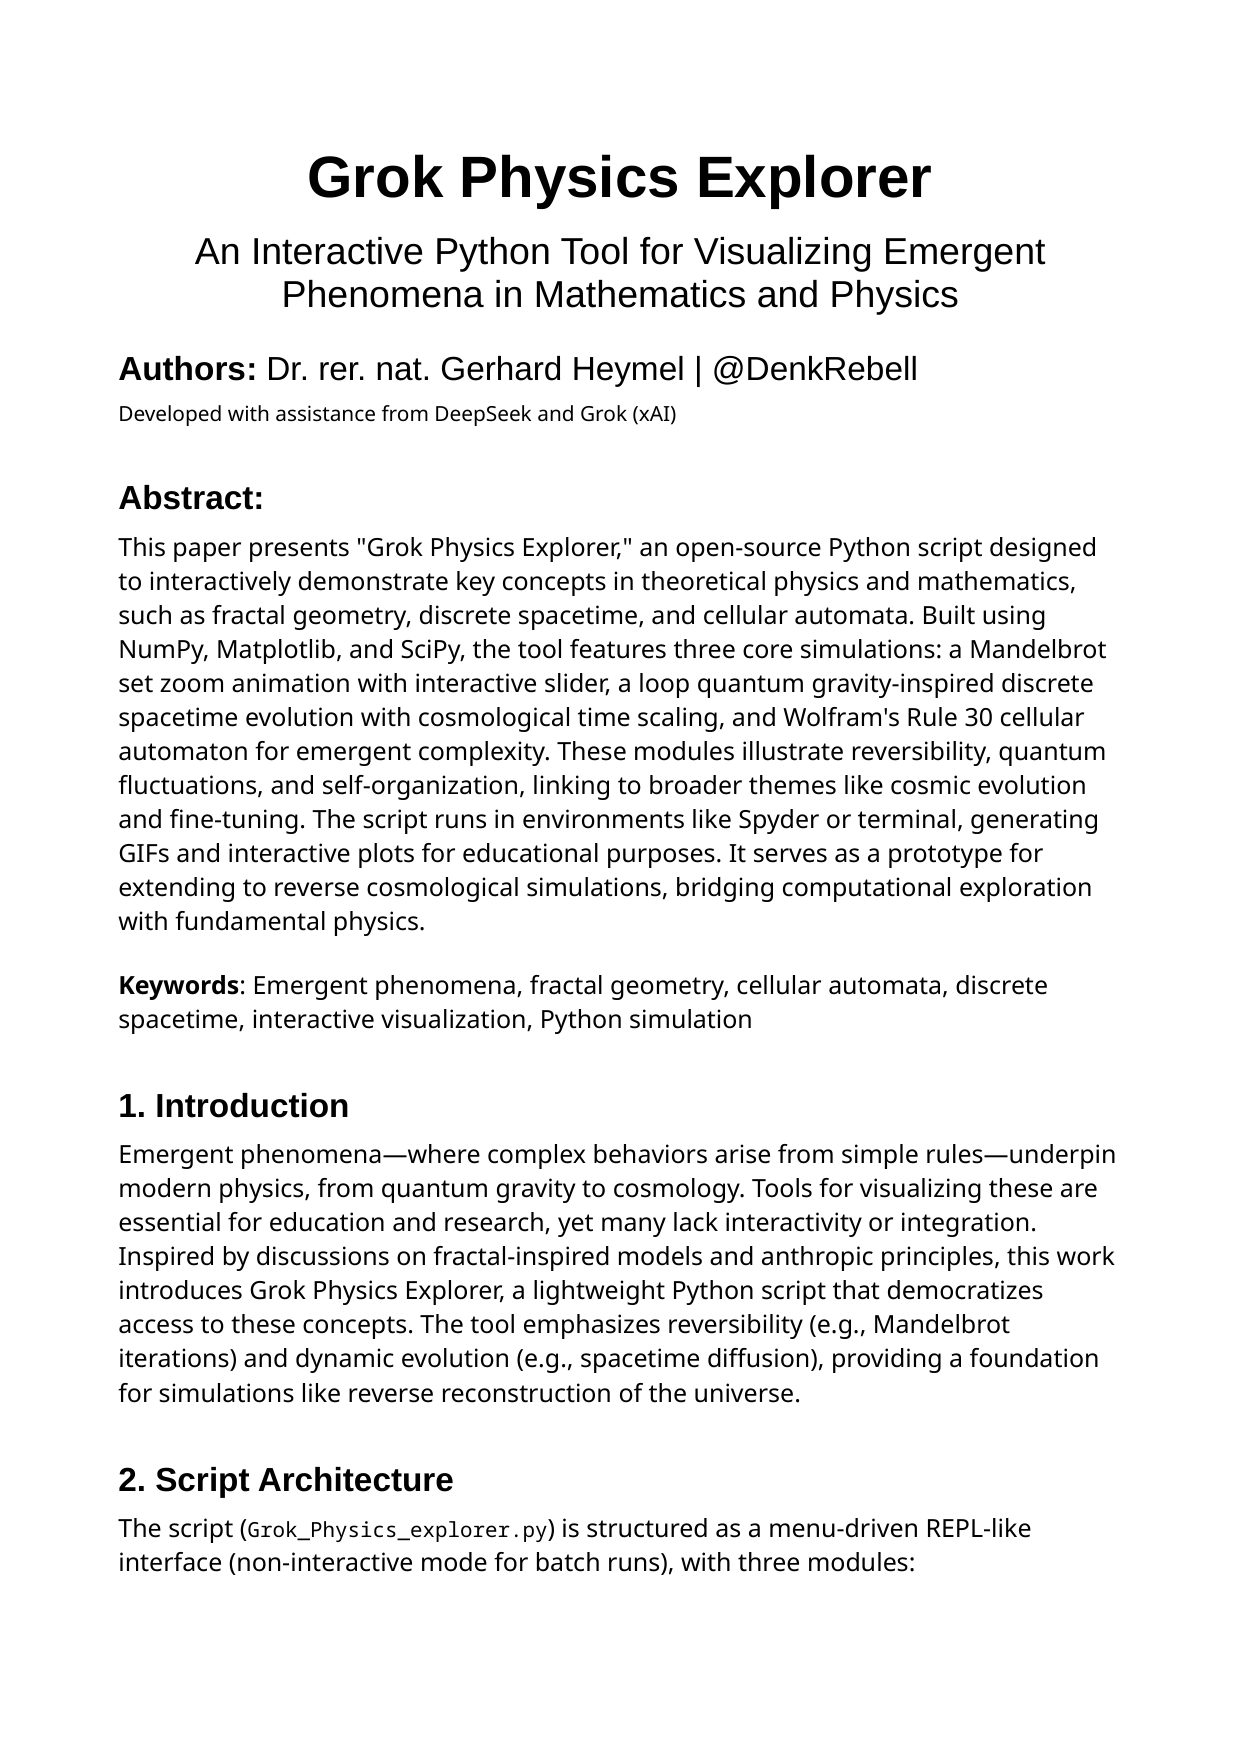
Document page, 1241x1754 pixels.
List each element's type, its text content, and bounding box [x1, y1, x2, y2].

text Keywords: Emergent phenomena, fractal geometry, cellular automata, discrete spacetime, interactive visualization, Python simulation [118, 967, 1122, 1036]
text This paper presents "Grok Physics Explorer," an open-source Python script designed to interactively demonstrate key concepts in theoretical physics and mathematics, such as fractal geometry, discrete spacetime, and cellular automata. Built using NumPy, Matplotlib, and SciPy, the tool features three core simulations: a Mandelbrot set zoom animation with interactive slider, a loop quantum gravity-inspired discrete spacetime evolution with cosmological time scaling, and Wolfram's Rule 30 cellular automaton for emergent complexity. These modules illustrate reversibility, quantum fluctuations, and self-organization, linking to broader themes like cosmic evolution and fine-tuning. The script runs in environments like Spyder or terminal, generating GIFs and interactive plots for educational purposes. It serves as a prototype for extending to reverse cosmological simulations, bridging computational exploration with fundamental physics. [118, 529, 1122, 938]
subtitle 1. Introduction [118, 1086, 1122, 1124]
text Emergent phenomena—where complex behaviors arise from simple rules—underpin modern physics, from quantum gravity to cosmology. Tools for visualizing these are essential for education and research, yet many lack interactivity or integration. Inspired by discussions on fractal-inspired models and anthropic principles, this work introduces Grok Physics Explorer, a lightweight Python script that democratizes access to these concepts. The tool emphasizes reversibility (e.g., Mandelbrot iterations) and dynamic evolution (e.g., spacetime diffusion), providing a foundation for simulations like reverse reconstruction of the universe. [118, 1137, 1122, 1409]
title Grok Physics Explorer [118, 143, 1122, 210]
text The script (Grok_Physics_explorer.py) is structured as a menu-driven REPL-like interface (non-interactive mode for batch runs), with three modules: [118, 1511, 1122, 1579]
text Developed with assistance from DeepSeek and Grok (xAI) [118, 399, 1122, 428]
subtitle 2. Script Architecture [118, 1459, 1122, 1498]
subtitle Authors: Dr. rer. nat. Gerhard Heymel | @DenkRebell [118, 348, 1122, 387]
subtitle Abstract: [118, 478, 1122, 517]
subtitle An Interactive Python Tool for Visualizing Emergent Phenomena in Mathematics and Physics [118, 229, 1122, 315]
